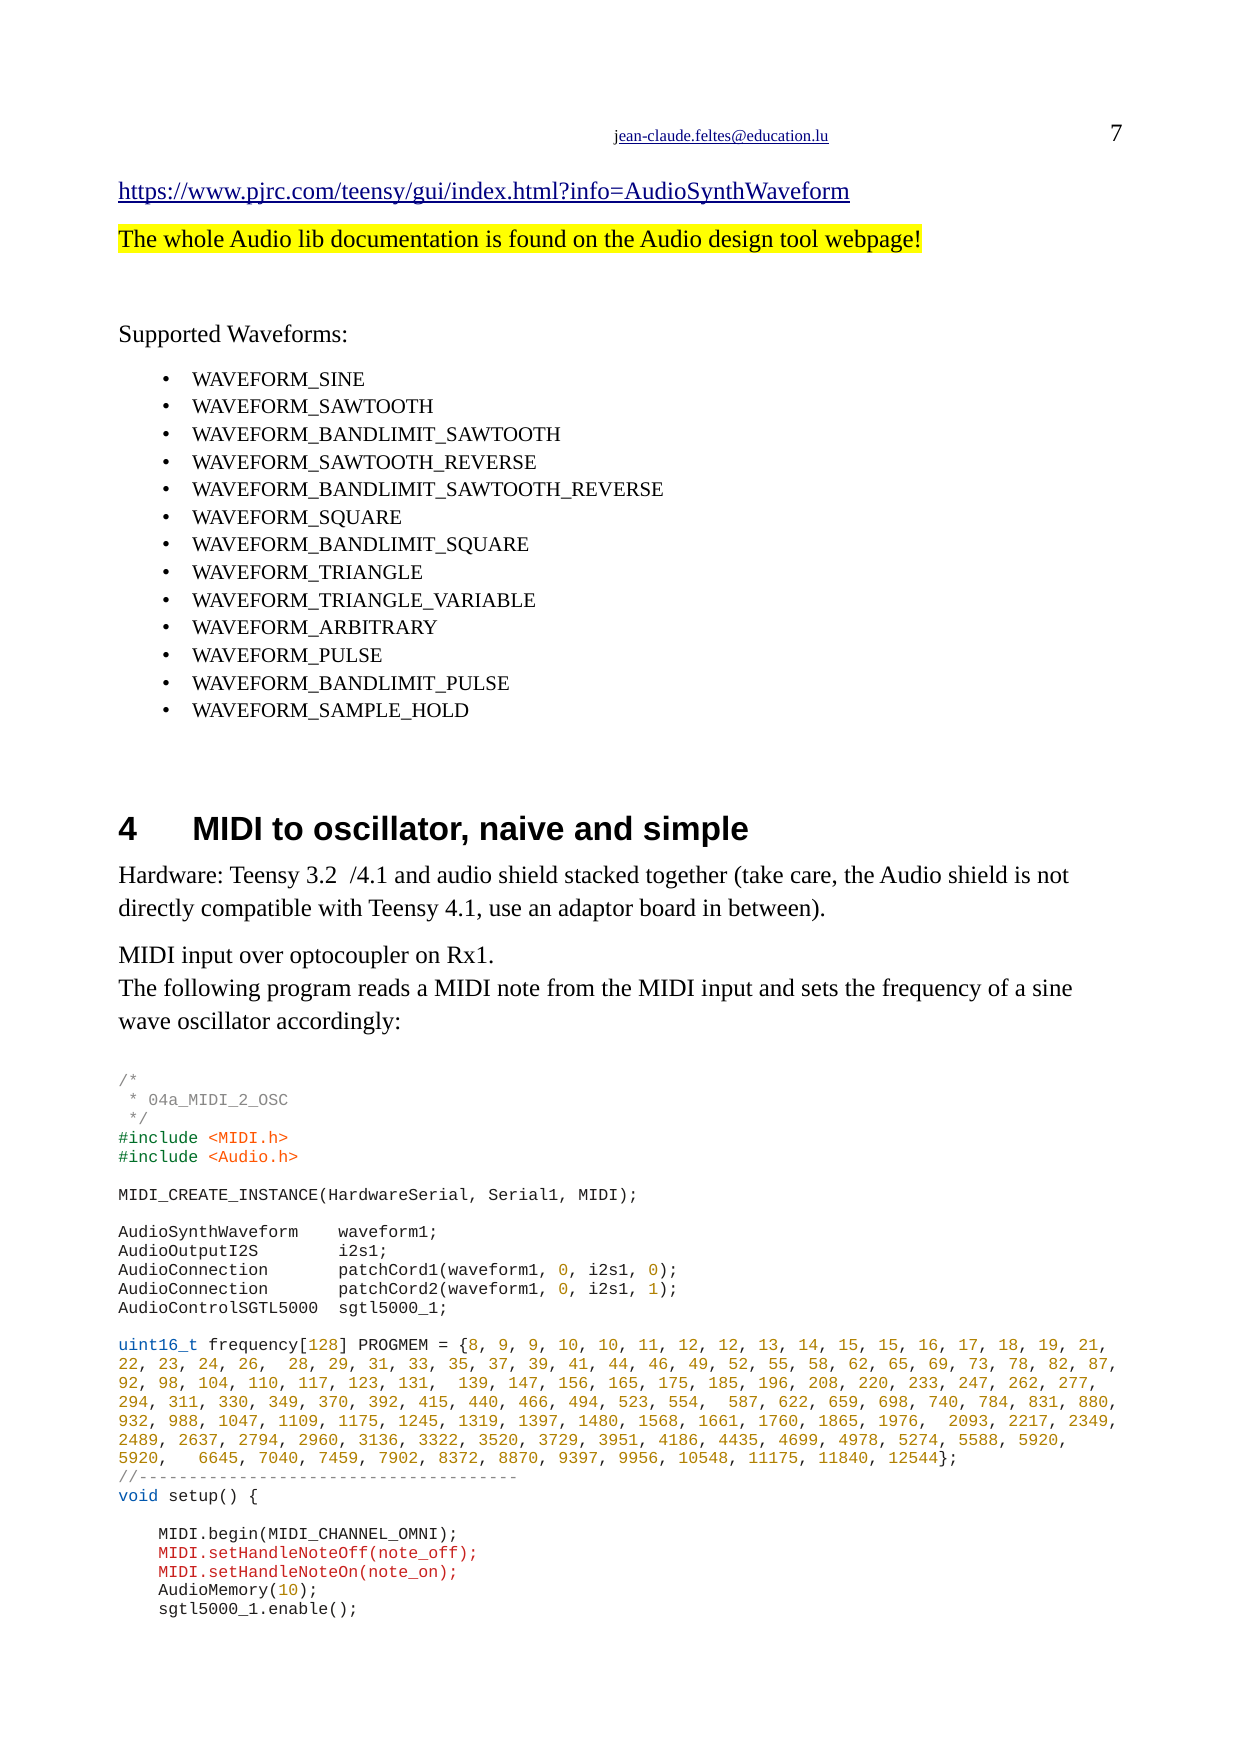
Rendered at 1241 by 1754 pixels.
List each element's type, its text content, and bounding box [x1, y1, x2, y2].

text #include <Audio.h> [118, 1148, 1122, 1167]
text /* [118, 1073, 1122, 1092]
text MIDI.begin(MIDI_CHANNEL_OMNI); [118, 1525, 1122, 1544]
list WAVEFORM_TRIANGLE [162, 560, 1122, 584]
list WAVEFORM_BANDLIMIT_SAWTOOTH [162, 422, 1122, 446]
list WAVEFORM_ARBITRARY [162, 615, 1122, 639]
subtitle MIDI to oscillator, naive and simple [118, 809, 1122, 847]
list WAVEFORM_SQUARE [162, 505, 1122, 529]
text MIDI input over optocoupler on Rx1. The following program reads a MIDI note from the MIDI input and sets the frequency of a sine wave oscillator accordingly: [118, 940, 1122, 1035]
list WAVEFORM_PULSE [162, 643, 1122, 667]
list WAVEFORM_SAWTOOTH [162, 394, 1122, 418]
text AudioControlSGTL5000 sgtl5000_1; [118, 1299, 1122, 1318]
text MIDI.setHandleNoteOff(note_off); [118, 1544, 1122, 1563]
text Supported Waveforms: [118, 319, 1122, 348]
list WAVEFORM_SAMPLE_HOLD [162, 698, 1122, 722]
text //-------------------------------------- [118, 1469, 1122, 1488]
text Hardware: Teensy 3.2 /4.1 and audio shield stacked together (take care, the Audio shield is not directly compatible with Teensy 4.1, use an adaptor board in between). [118, 860, 1122, 922]
text void setup() { [118, 1488, 1122, 1507]
text * 04a_MIDI_2_OSC [118, 1092, 1122, 1111]
text #include <MIDI.h> [118, 1129, 1122, 1148]
text MIDI_CREATE_INSTANCE(HardwareSerial, Serial1, MIDI); [118, 1186, 1122, 1205]
text */ [118, 1111, 1122, 1129]
list WAVEFORM_BANDLIMIT_SQUARE [162, 532, 1122, 556]
text AudioConnection patchCord2(waveform1, 0, i2s1, 1); [118, 1280, 1122, 1299]
text The whole Audio lib documentation is found on the Audio design tool webpage! [118, 224, 1122, 253]
list WAVEFORM_SAWTOOTH_REVERSE [162, 449, 1122, 474]
list WAVEFORM_BANDLIMIT_SAWTOOTH_REVERSE [162, 477, 1122, 501]
list WAVEFORM_TRIANGLE_VARIABLE [162, 588, 1122, 612]
text AudioMemory(10); [118, 1582, 1122, 1601]
text https://www.pjrc.com/teensy/gui/index.html?info=AudioSynthWaveform [118, 176, 1122, 205]
list WAVEFORM_BANDLIMIT_PULSE [162, 670, 1122, 694]
text MIDI.setHandleNoteOn(note_on); [118, 1563, 1122, 1582]
text AudioConnection patchCord1(waveform1, 0, i2s1, 0); [118, 1261, 1122, 1280]
text uint16_t frequency[128] PROGMEM = {8, 9, 9, 10, 10, 11, 12, 12, 13, 14, 15, 15, 16, 17, 18, 19, 21, 22, 23, 24, 26, 28, 29, 31, 33, 35, 37, 39, 41, 44, 46, 49, 52, 55, 58, 62, 65, 69, 73, 78, 82, 87, 92, 98, 104, 110, 117, 123, 131, 139, 147, 156, 165, 175, 185, 196, 208, 220, 233, 247, 262, 277, 294, 311, 330, 349, 370, 392, 415, 440, 466, 494, 523, 554, 587, 622, 659, 698, 740, 784, 831, 880, 932, 988, 1047, 1109, 1175, 1245, 1319, 1397, 1480, 1568, 1661, 1760, 1865, 1976, 2093, 2217, 2349, 2489, 2637, 2794, 2960, 3136, 3322, 3520, 3729, 3951, 4186, 4435, 4699, 4978, 5274, 5588, 5920, 5920, 6645, 7040, 7459, 7902, 8372, 8870, 9397, 9956, 10548, 11175, 11840, 12544}; [118, 1337, 1122, 1469]
list WAVEFORM_SINE [162, 367, 1122, 391]
text AudioOutputI2S i2s1; [118, 1243, 1122, 1261]
text AudioSynthWaveform waveform1; [118, 1224, 1122, 1243]
text sgtl5000_1.enable(); [118, 1601, 1122, 1620]
